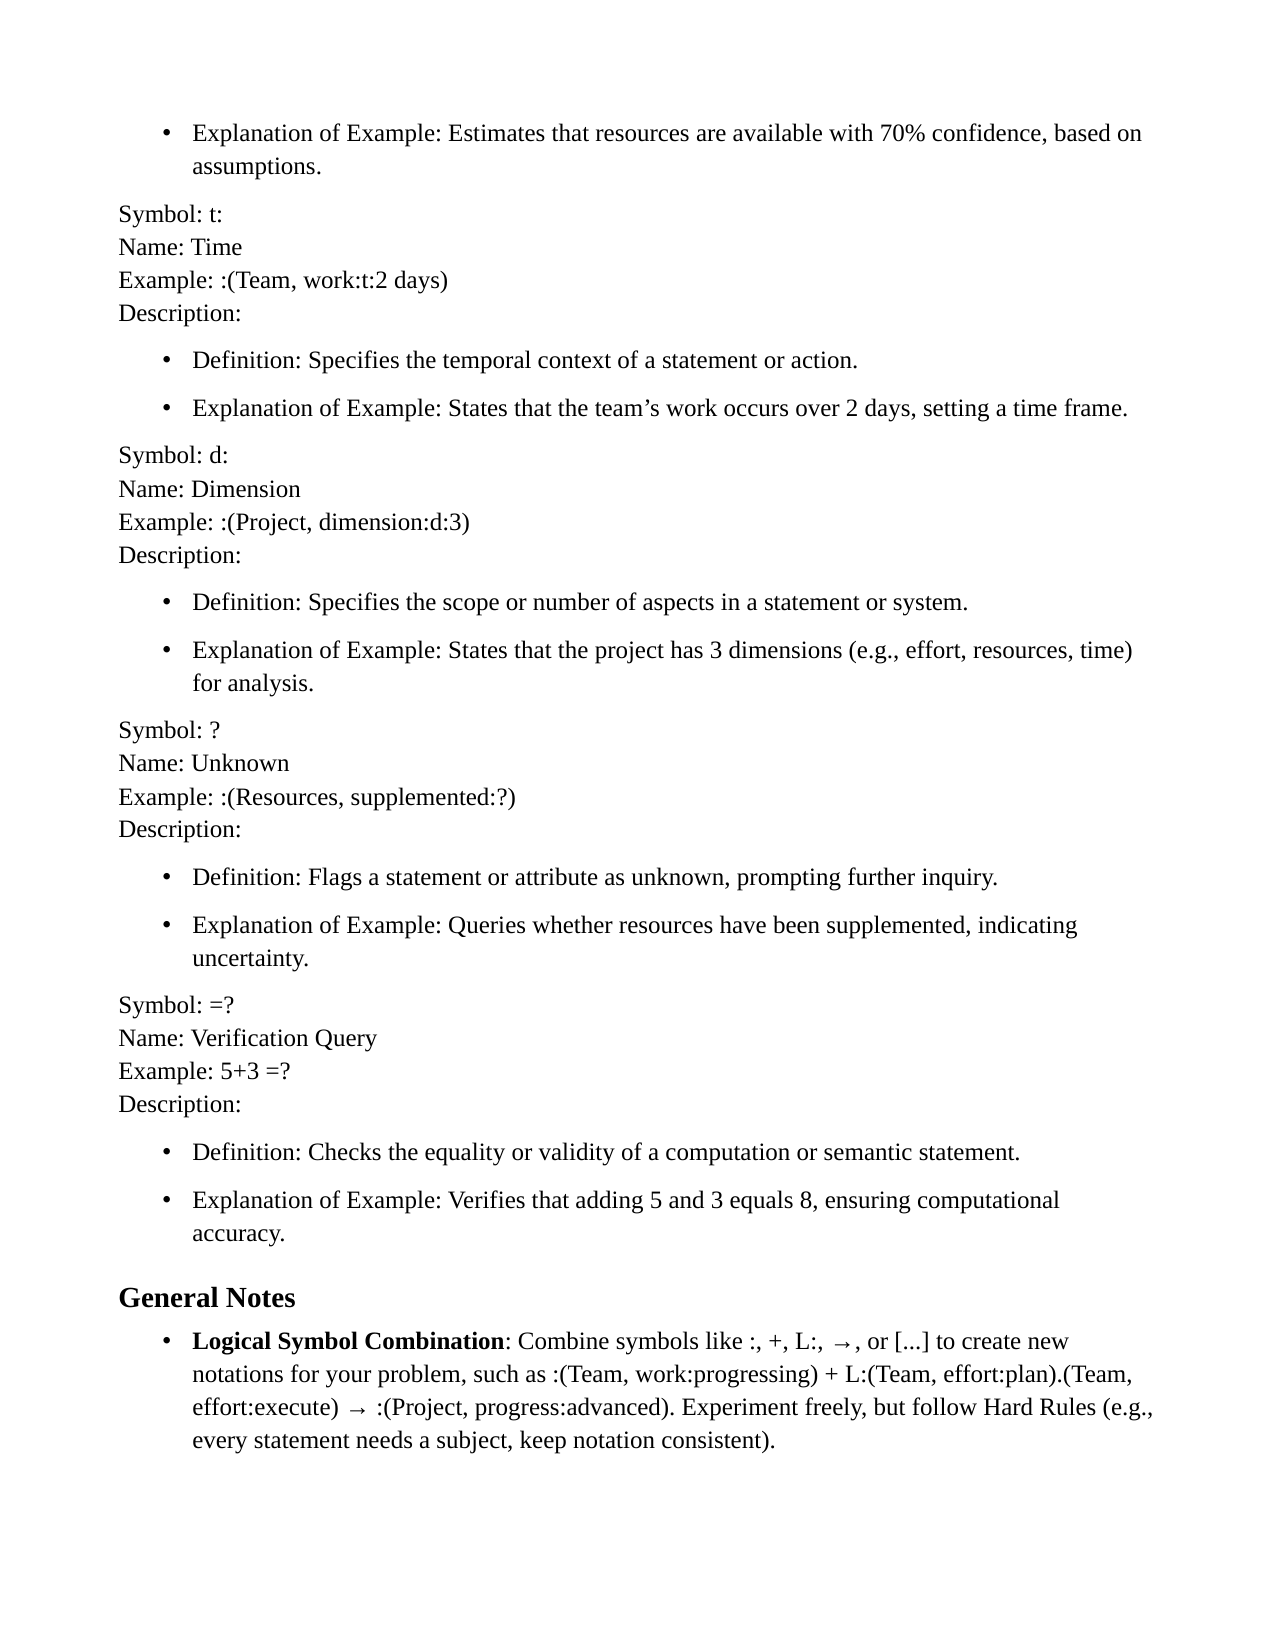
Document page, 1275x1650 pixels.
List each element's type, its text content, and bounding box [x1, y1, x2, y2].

text Symbol: t: Name: Time Example: :(Team, work:t:2 days) Description: [118, 199, 1157, 327]
text Symbol: d: Name: Dimension Example: :(Project, dimension:d:3) Description: [118, 441, 1157, 568]
text Symbol: ? Name: Unknown Example: :(Resources, supplemented:?) Description: [118, 716, 1157, 843]
list Definition: Specifies the temporal context of a statement or action. [162, 345, 1157, 374]
list Logical Symbol Combination: Combine symbols like :, +, L:, →, or [...] to create new notations for your problem, such as :(Team, work:progressing) + L:(Team, effort:plan).(Team, effort:execute) → :(Project, progress:advanced). Experiment freely, but follow Hard Rules (e.g., every statement needs a subject, keep notation consistent). [162, 1326, 1157, 1454]
list Explanation of Example: Verifies that adding 5 and 3 equals 8, ensuring computational accuracy. [162, 1185, 1157, 1246]
list Definition: Specifies the scope or number of aspects in a statement or system. [162, 587, 1157, 616]
list Explanation of Example: Queries whether resources have been supplemented, indicating uncertainty. [162, 910, 1157, 972]
list Explanation of Example: States that the team’s work occurs over 2 days, setting a time frame. [162, 393, 1157, 422]
text Symbol: =? Name: Verification Query Example: 5+3 =? Description: [118, 990, 1157, 1118]
list Definition: Flags a statement or attribute as unknown, prompting further inquiry. [162, 862, 1157, 891]
list Explanation of Example: Estimates that resources are available with 70% confidence, based on assumptions. [162, 118, 1157, 180]
subtitle General Notes [118, 1280, 1157, 1313]
list Definition: Checks the equality or validity of a computation or semantic statement. [162, 1137, 1157, 1166]
list Explanation of Example: States that the project has 3 dimensions (e.g., effort, resources, time) for analysis. [162, 635, 1157, 697]
